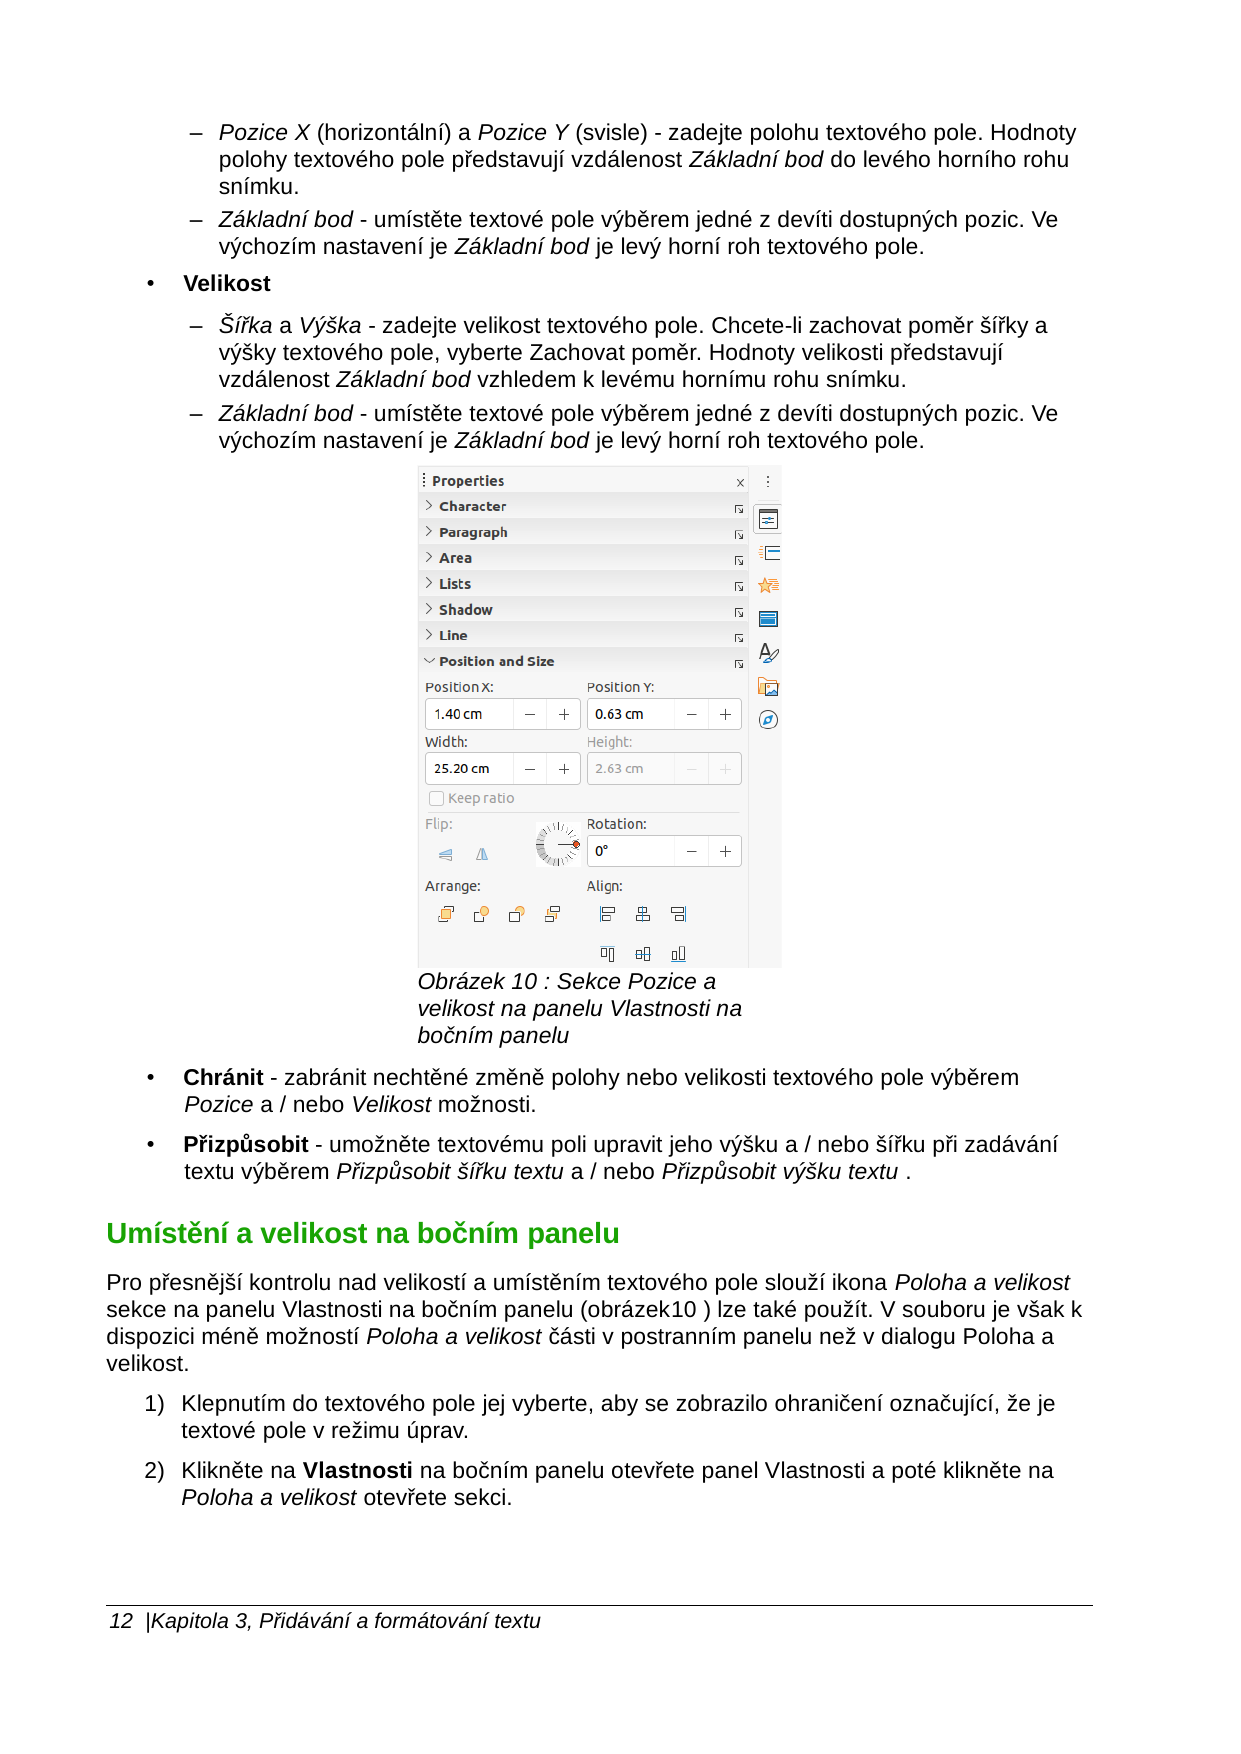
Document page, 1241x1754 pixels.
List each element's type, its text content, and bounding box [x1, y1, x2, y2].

text Pro přesnější kontrolu nad velikostí a umístěním textového pole slouží ikona Poloha a velikost sekce na panelu Vlastnosti na bočním panelu (obrázek 10 ) lze také použít. V souboru je však k dispozici méně možností Poloha a velikost části v postranním panelu než v dialogu Poloha a velikost. [106, 1268, 1093, 1377]
list Základní bod - umístěte textové pole výběrem jedné z devíti dostupných pozic. Ve výchozím nastavení je Základní bod je levý horní roh textového pole. [189, 206, 1093, 260]
list Přizpůsobit - umožněte textovému poli upravit jeho výšku a / nebo šířku při zadávání textu výběrem Přizpůsobit šířku textu a / nebo Přizpůsobit výšku textu . [144, 1127, 1093, 1187]
list Základní bod - umístěte textové pole výběrem jedné z devíti dostupných pozic. Ve výchozím nastavení je Základní bod je levý horní roh textového pole. [189, 399, 1093, 453]
subtitle Umístění a velikost na bočním panelu [106, 1216, 1093, 1250]
list Klepnutím do textového pole jej vyberte, aby se zobrazilo ohraničení označující, že je textové pole v režimu úprav. [164, 1389, 1093, 1443]
list Šířka a Výška - zadejte velikost textového pole. Chcete-li zachovat poměr šířky a výšky textového pole, vyberte Zachovat poměr. Hodnoty velikosti představují vzdálenost Základní bod vzhledem k levému hornímu rohu snímku. [189, 311, 1093, 393]
list Chránit - zabránit nechtěné změně polohy nebo velikosti textového pole výběrem Pozice a / nebo Velikost možnosti. [144, 1060, 1093, 1117]
text Obrázek 10 : Sekce Pozice a velikost na panelu Vlastnosti na bočním panelu [417, 968, 782, 1048]
list Velikost [144, 266, 1093, 299]
list Klikněte na Vlastnosti na bočním panelu otevřete panel Vlastnosti a poté klikněte na Poloha a velikost otevřete sekci. [164, 1456, 1093, 1510]
list Pozice X (horizontální) a Pozice Y (svisle) - zadejte polohu textového pole. Hodnoty polohy textového pole představují vzdálenost Základní bod do levého horního rohu snímku. [189, 118, 1093, 199]
picture [417, 465, 782, 968]
